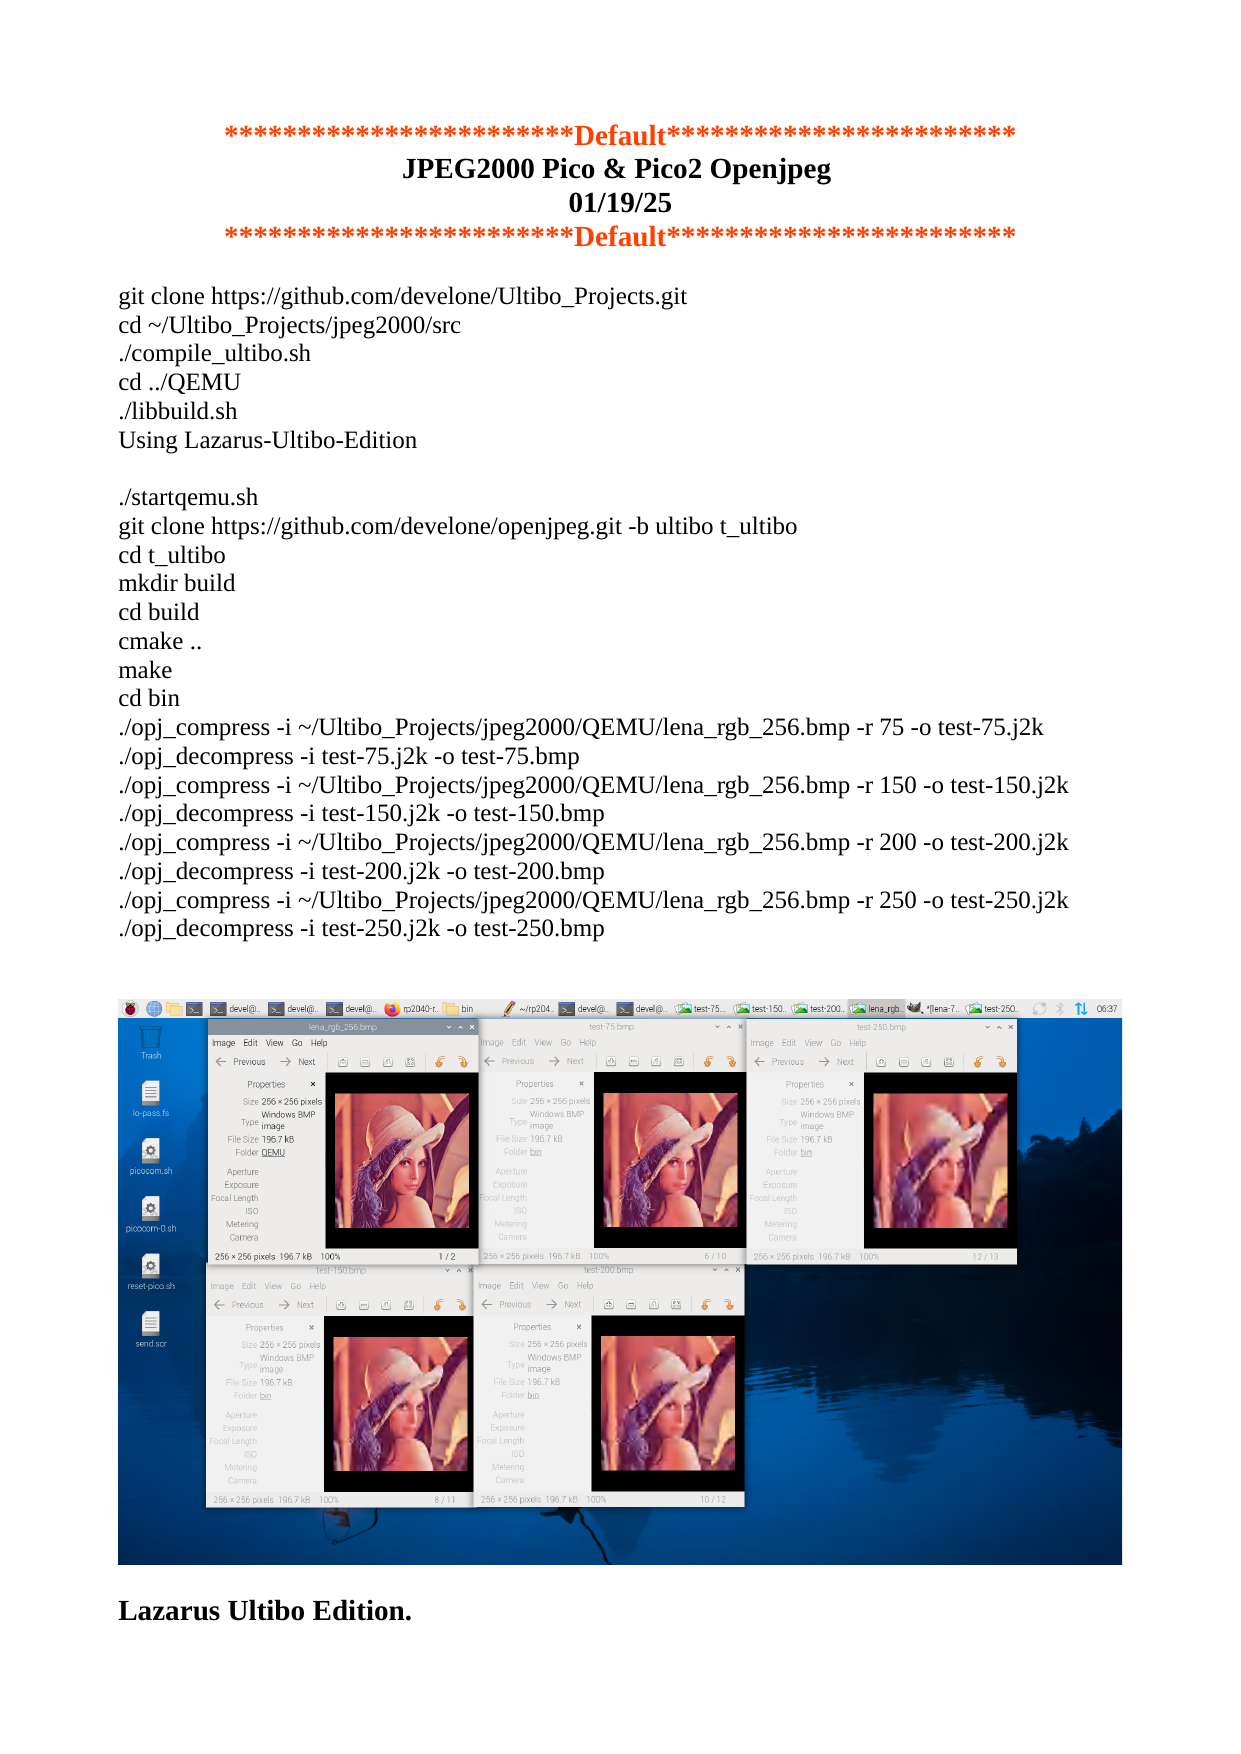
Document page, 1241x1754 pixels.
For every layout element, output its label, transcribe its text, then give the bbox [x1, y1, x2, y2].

text 01/19/25 [118, 185, 1122, 219]
text ./opj_decompress -i test-150.j2k -o test-150.bmp [118, 798, 1122, 827]
text cmake .. [118, 626, 1122, 655]
text cd bin [118, 683, 1122, 712]
text git clone https://github.com/develone/Ultibo_Projects.git [118, 281, 1122, 310]
text ./opj_decompress -i test-75.j2k -o test-75.bmp [118, 741, 1122, 770]
text ./opj_compress -i ~/Ultibo_Projects/jpeg2000/QEMU/lena_rgb_256.bmp -r 200 -o test-200.j2k [118, 827, 1122, 856]
text ./compile_ultibo.sh [118, 338, 1122, 367]
text ./opj_decompress -i test-200.j2k -o test-200.bmp [118, 856, 1122, 885]
text ./opj_compress -i ~/Ultibo_Projects/jpeg2000/QEMU/lena_rgb_256.bmp -r 75 -o test-75.j2k [118, 712, 1122, 741]
text cd ~/Ultibo_Projects/jpeg2000/src [118, 310, 1122, 338]
text JPEG2000 Pico & Pico2 Openjpeg [118, 152, 1122, 185]
picture [118, 999, 1123, 1565]
text ./opj_compress -i ~/Ultibo_Projects/jpeg2000/QEMU/lena_rgb_256.bmp -r 250 -o test-250.j2k [118, 885, 1122, 913]
text make [118, 655, 1122, 683]
text cd t_ultibo [118, 540, 1122, 568]
text cd build [118, 597, 1122, 626]
text cd ../QEMU [118, 367, 1122, 396]
text ************************Default************************ [118, 219, 1122, 252]
text ./libbuild.sh [118, 396, 1122, 425]
text git clone https://github.com/develone/openjpeg.git -b ultibo t_ultibo [118, 511, 1122, 540]
text ./startqemu.sh [118, 482, 1122, 511]
text ./opj_decompress -i test-250.j2k -o test-250.bmp [118, 913, 1122, 942]
text mkdir build [118, 568, 1122, 597]
text Lazarus Ultibo Edition. [118, 1593, 1122, 1627]
text ************************Default************************ [118, 118, 1122, 152]
text Using Lazarus-Ultibo-Edition [118, 425, 1122, 453]
text ./opj_compress -i ~/Ultibo_Projects/jpeg2000/QEMU/lena_rgb_256.bmp -r 150 -o test-150.j2k [118, 770, 1122, 798]
